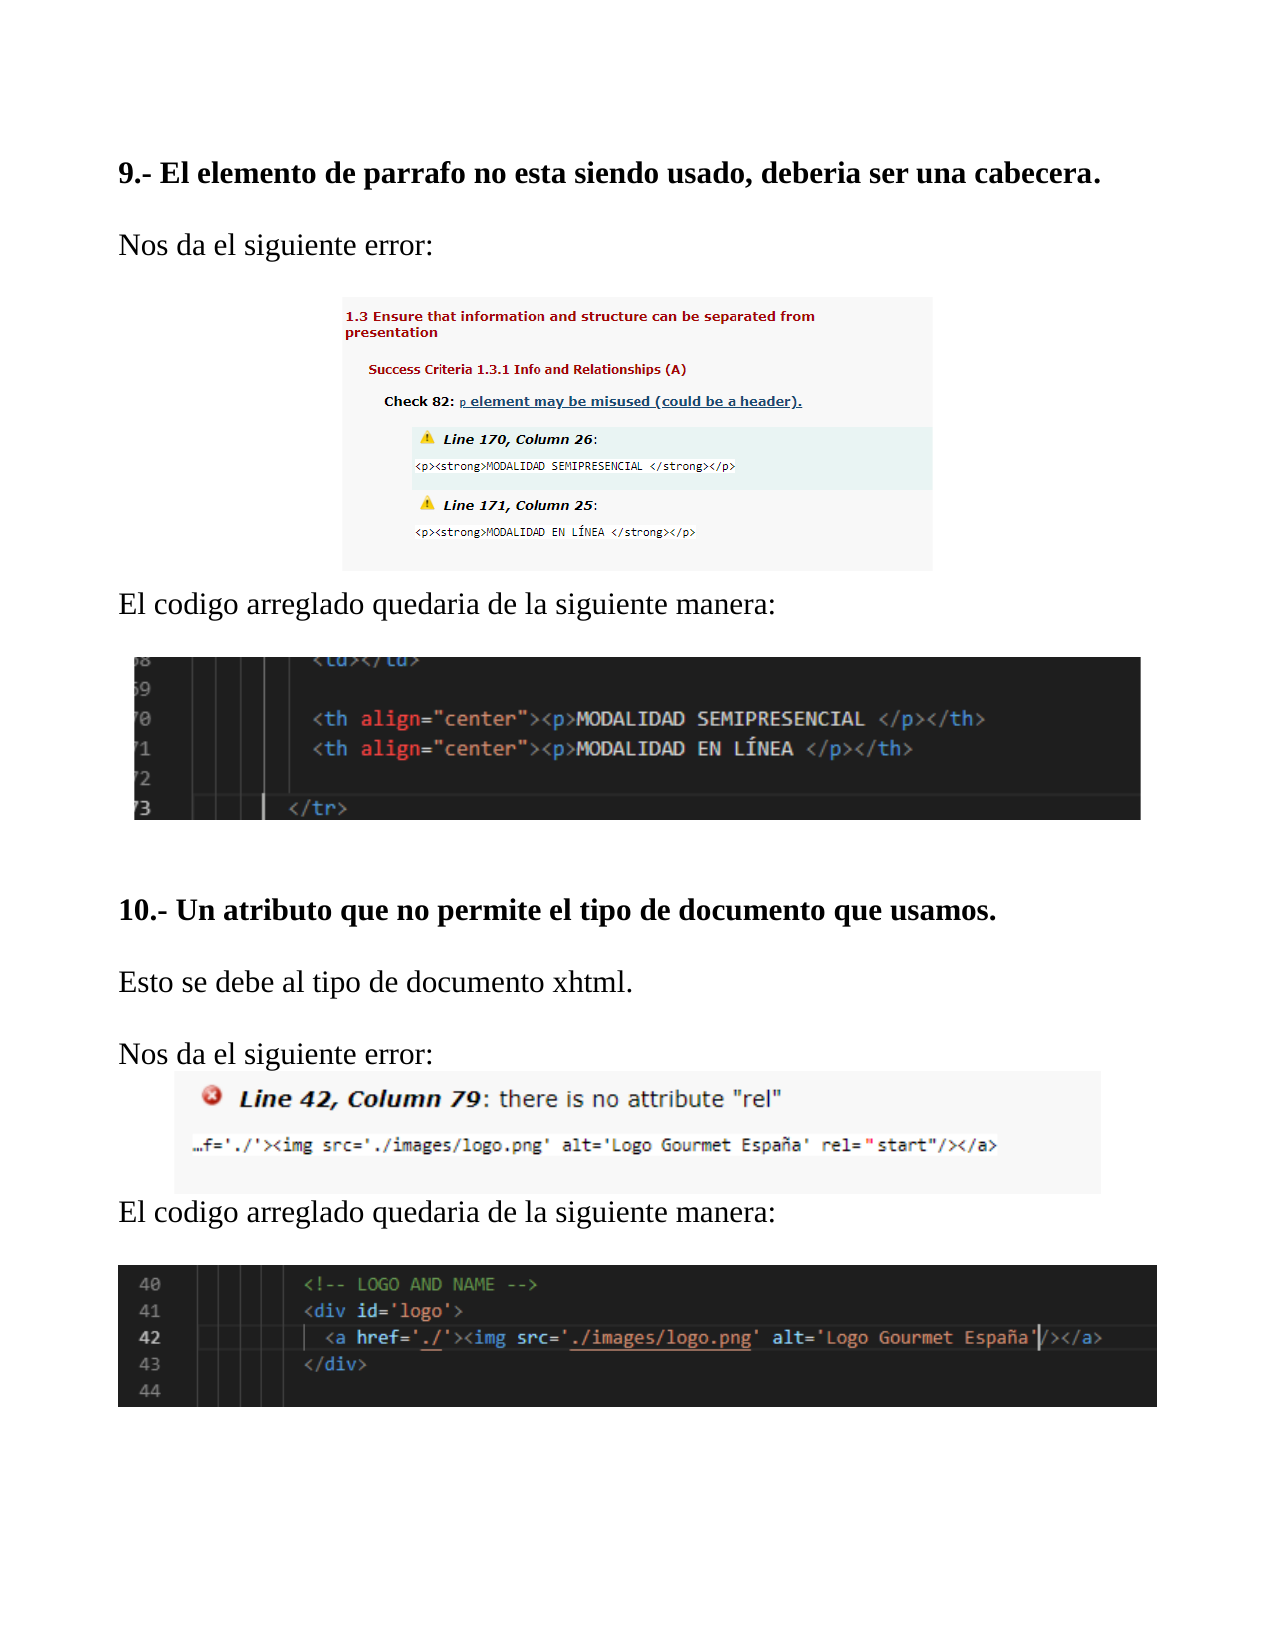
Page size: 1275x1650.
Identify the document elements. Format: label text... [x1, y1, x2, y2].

picture [342, 297, 933, 571]
text 10.- Un atributo que no permite el tipo de documento que usamos. [118, 892, 1157, 927]
text 9.- El elemento de parrafo no esta siendo usado, deberia ser una cabecera. [118, 154, 1157, 190]
text El codigo arreglado quedaria de la siguiente manera: [118, 1071, 1157, 1229]
text Nos da el siguiente error: [118, 226, 1157, 262]
picture [134, 657, 1141, 820]
text Esto se debe al tipo de documento xhtml. [118, 963, 1157, 999]
picture [174, 1071, 1101, 1194]
picture [118, 1265, 1157, 1407]
text El codigo arreglado quedaria de la siguiente manera: [118, 585, 1157, 621]
text Nos da el siguiente error: [118, 1035, 1157, 1071]
